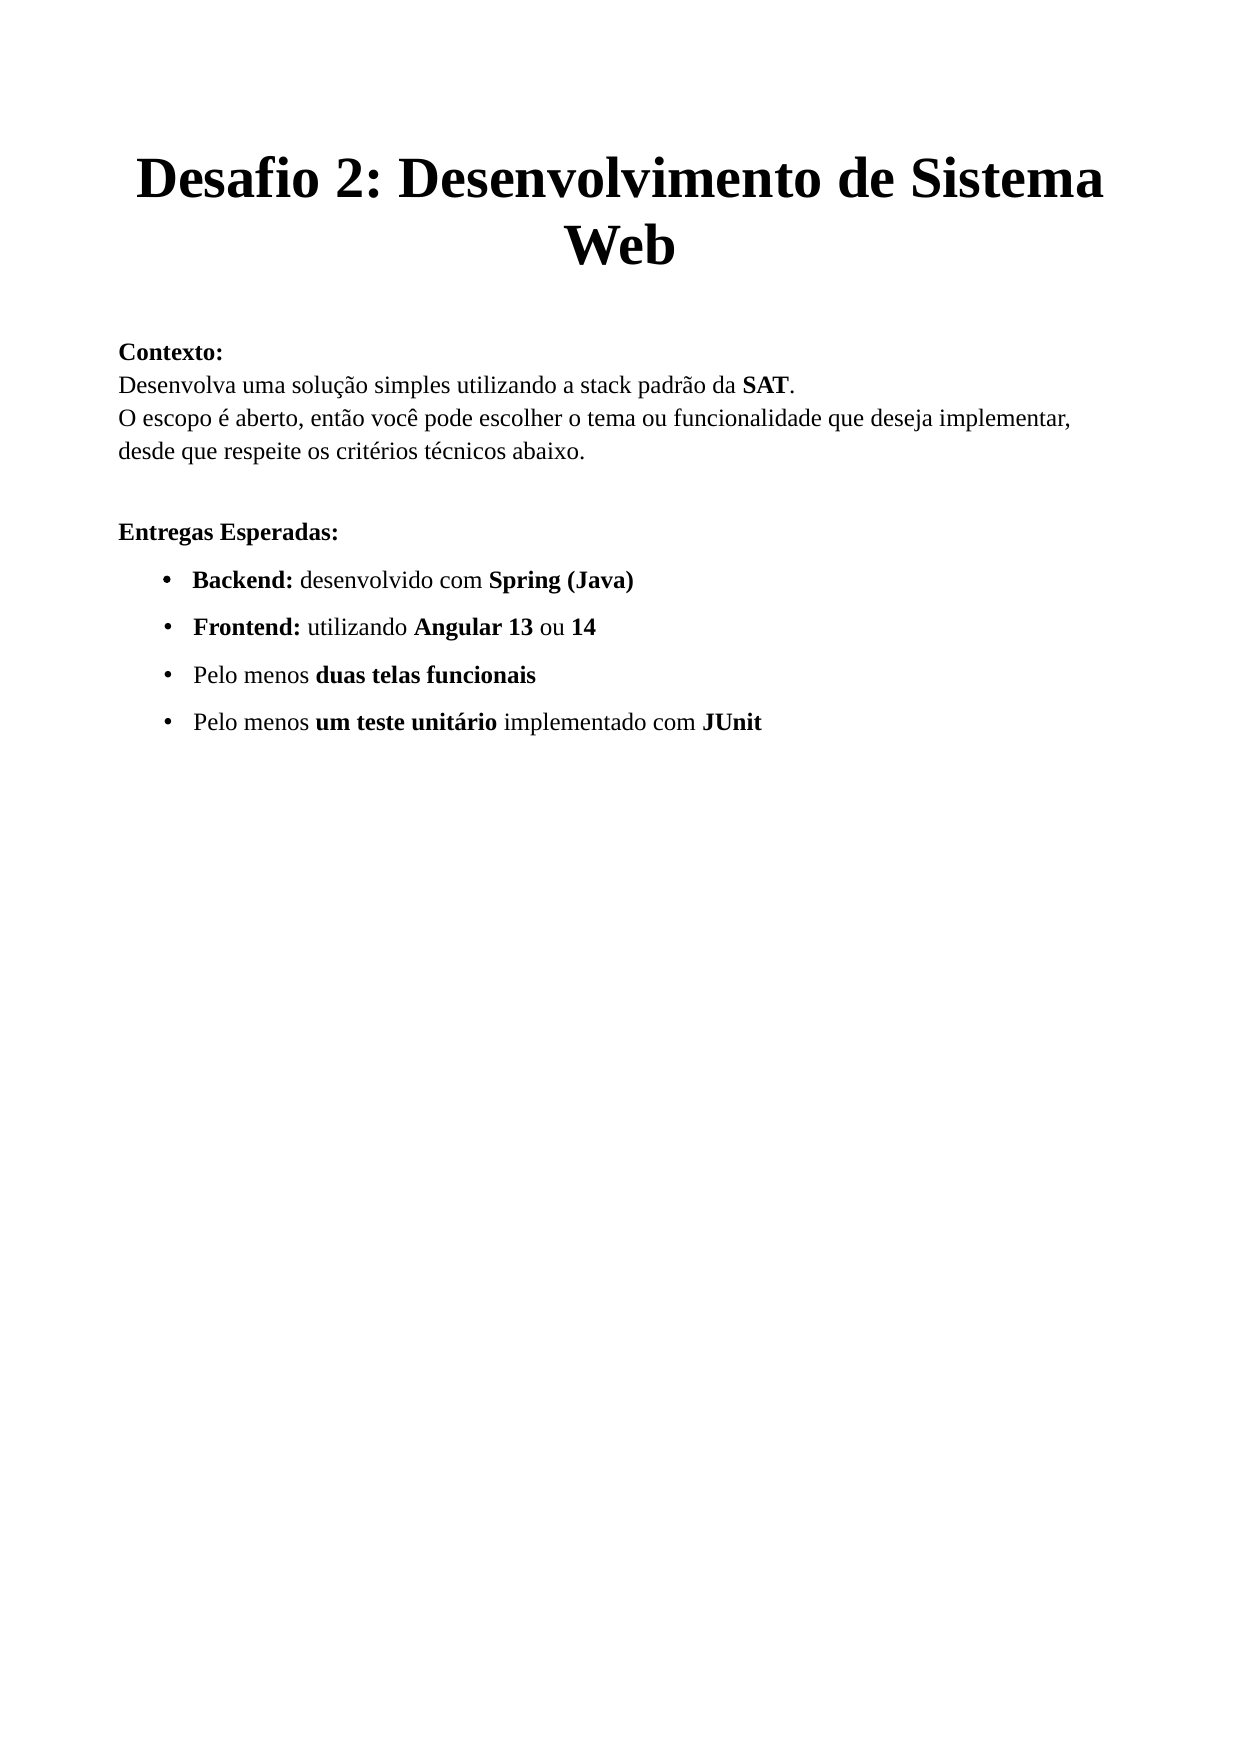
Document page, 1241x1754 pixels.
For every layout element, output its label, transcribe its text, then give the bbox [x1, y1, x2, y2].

list Backend: desenvolvido com Spring (Java) [162, 565, 1122, 593]
list Frontend: utilizando Angular 13 ou 14 [164, 612, 1122, 641]
title Desafio 2: Desenvolvimento de Sistema Web [118, 143, 1122, 277]
list Pelo menos um teste unitário implementado com JUnit [164, 707, 1122, 736]
list Pelo menos duas telas funcionais [164, 660, 1122, 689]
text Entregas Esperadas: [118, 484, 1122, 546]
text Contexto: Desenvolva uma solução simples utilizando a stack padrão da SAT. O escopo é aberto, então você pode escolher o tema ou funcionalidade que deseja implementar, desde que respeite os critérios técnicos abaixo. [118, 337, 1122, 465]
